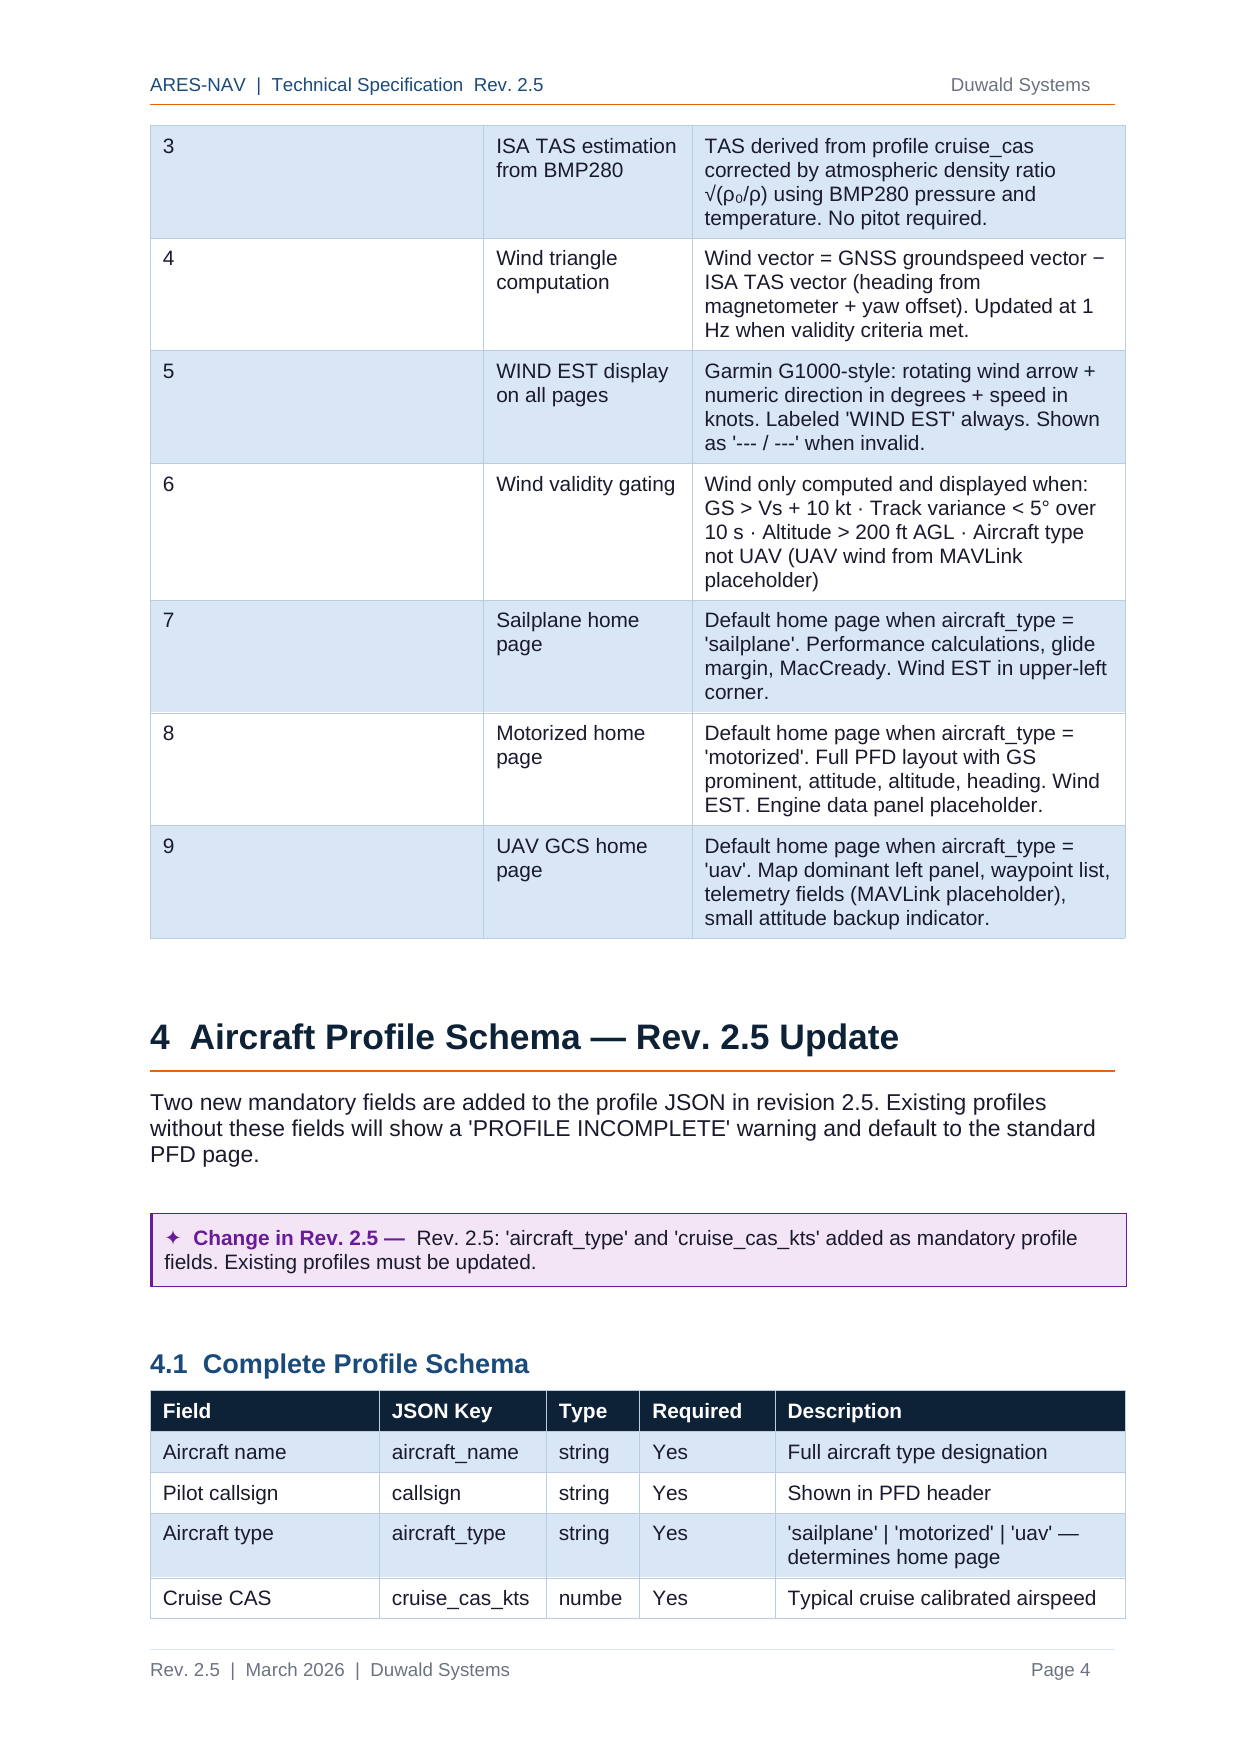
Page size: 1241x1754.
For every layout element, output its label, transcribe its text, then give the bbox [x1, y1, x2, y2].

table_cell cruise_cas_kts [380, 1579, 546, 1618]
table_header Type [547, 1391, 639, 1431]
table_cell Yes [640, 1432, 775, 1472]
table_cell ISA TAS estimation from BMP280 [484, 126, 692, 238]
subtitle 4 Aircraft Profile Schema — Rev. 2.5 Update [150, 1017, 1115, 1070]
table_cell Default home page when aircraft_type = 'sailplane'. Performance calculations, glide margin, MacCready. Wind EST in upper-left corner. [693, 601, 1125, 712]
table_cell string [547, 1473, 639, 1513]
table_cell 9 [151, 826, 483, 938]
table_cell 6 [151, 464, 483, 600]
table_cell Aircraft name [151, 1432, 379, 1472]
table_cell string [547, 1432, 639, 1472]
table_header Field [151, 1391, 379, 1431]
table_cell Motorized home page [484, 714, 692, 825]
table_cell Yes [640, 1579, 775, 1618]
table_cell Shown in PFD header [776, 1473, 1125, 1513]
table_cell 3 [151, 126, 483, 238]
table_cell 8 [151, 714, 483, 825]
table_cell Pilot callsign [151, 1473, 379, 1513]
table_cell Wind vector = GNSS groundspeed vector − ISA TAS vector (heading from magnetometer + yaw offset). Updated at 1 Hz when validity criteria met. [693, 239, 1125, 350]
table_cell aircraft_name [380, 1432, 546, 1472]
table_cell 4 [151, 239, 483, 350]
table_cell Full aircraft type designation [776, 1432, 1125, 1472]
table_header ✦ Change in Rev. 2.5 — Rev. 2.5: 'aircraft_type' and 'cruise_cas_kts' added as mandatory profile fields. Existing profiles must be updated. [153, 1214, 1126, 1286]
table_cell Garmin G1000-style: rotating wind arrow + numeric direction in degrees + speed in knots. Labeled 'WIND EST' always. Shown as '--- / ---' when invalid. [693, 351, 1125, 463]
table_cell Wind only computed and displayed when: GS > Vs + 10 kt · Track variance < 5° over 10 s · Altitude > 200 ft AGL · Aircraft type not UAV (UAV wind from MAVLink placeholder) [693, 464, 1125, 600]
table_cell Sailplane home page [484, 601, 692, 712]
table_cell Yes [640, 1514, 775, 1577]
subtitle 4.1 Complete Profile Schema [150, 1348, 1115, 1380]
table_cell TAS derived from profile cruise_cas corrected by atmospheric density ratio √(ρ₀/ρ) using BMP280 pressure and temperature. No pitot required. [693, 126, 1125, 238]
table_cell UAV GCS home page [484, 826, 692, 938]
table_cell numbe [547, 1579, 639, 1618]
table_cell aircraft_type [380, 1514, 546, 1577]
table_cell Cruise CAS [151, 1579, 379, 1618]
table_cell 'sailplane' | 'motorized' | 'uav' — determines home page [776, 1514, 1125, 1577]
table_cell 5 [151, 351, 483, 463]
table_header JSON Key [380, 1391, 546, 1431]
table_cell string [547, 1514, 639, 1577]
table_header Description [776, 1391, 1125, 1431]
text Two new mandatory fields are added to the profile JSON in revision 2.5. Existing profiles without these fields will show a 'PROFILE INCOMPLETE' warning and default to the standard PFD page. [150, 1088, 1115, 1168]
table_cell Typical cruise calibrated airspeed [776, 1579, 1125, 1618]
table_cell Wind validity gating [484, 464, 692, 600]
table_cell callsign [380, 1473, 546, 1513]
table_cell Default home page when aircraft_type = 'motorized'. Full PFD layout with GS prominent, attitude, altitude, heading. Wind EST. Engine data panel placeholder. [693, 714, 1125, 825]
table_cell Wind triangle computation [484, 239, 692, 350]
table_cell 7 [151, 601, 483, 712]
table_cell Aircraft type [151, 1514, 379, 1577]
table_cell WIND EST display on all pages [484, 351, 692, 463]
table_cell Yes [640, 1473, 775, 1513]
table_header Required [640, 1391, 775, 1431]
table_cell Default home page when aircraft_type = 'uav'. Map dominant left panel, waypoint list, telemetry fields (MAVLink placeholder), small attitude backup indicator. [693, 826, 1125, 938]
